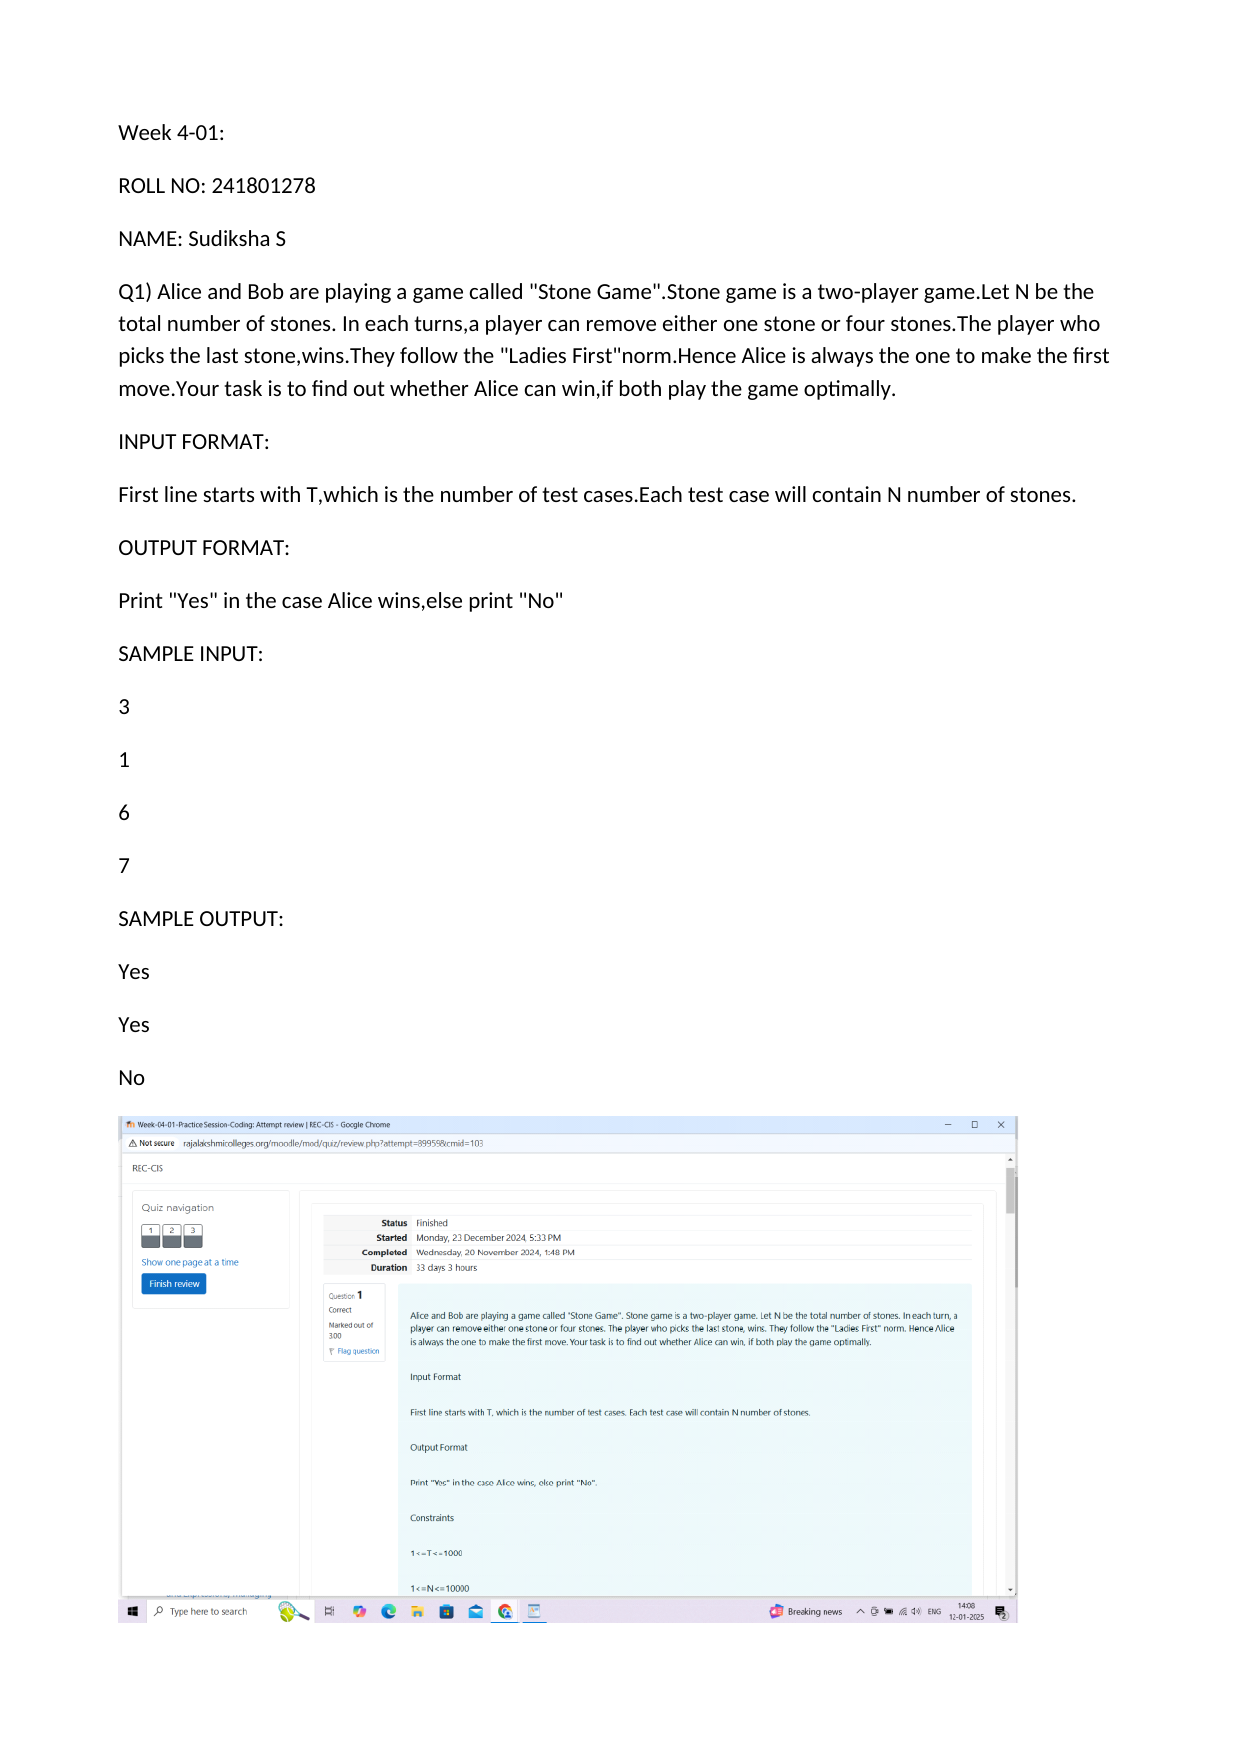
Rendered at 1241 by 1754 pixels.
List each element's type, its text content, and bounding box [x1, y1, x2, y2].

text SAMPLE OUTPUT: [118, 904, 1122, 932]
text First line starts with T,which is the number of test cases.Each test case will contain N number of stones. [118, 480, 1122, 508]
text No [118, 1063, 1122, 1091]
text 7 [118, 851, 1122, 879]
text OUTPUT FORMAT: [118, 533, 1122, 561]
text ROLL NO: 241801278 [118, 171, 1122, 199]
text Q1) Alice and Bob are playing a game called "Stone Game".Stone game is a two-player game.Let N be the total number of stones. In each turns,a player can remove either one stone or four stones.The player who picks the last stone,wins.They follow the "Ladies First"norm.Hence Alice is always the one to make the first move.Your task is to find out whether Alice can win,if both play the game optimally. [118, 277, 1122, 402]
text Yes [118, 1010, 1122, 1038]
text 1 [118, 745, 1122, 773]
text 3 [118, 692, 1122, 720]
text SAMPLE INPUT: [118, 639, 1122, 667]
text Week 4-01: [118, 118, 1122, 146]
text Yes [118, 957, 1122, 985]
text NAME: Sudiksha S [118, 224, 1122, 252]
text Print "Yes" in the case Alice wins,else print "No" [118, 586, 1122, 614]
text INPUT FORMAT: [118, 427, 1122, 455]
text 6 [118, 798, 1122, 826]
